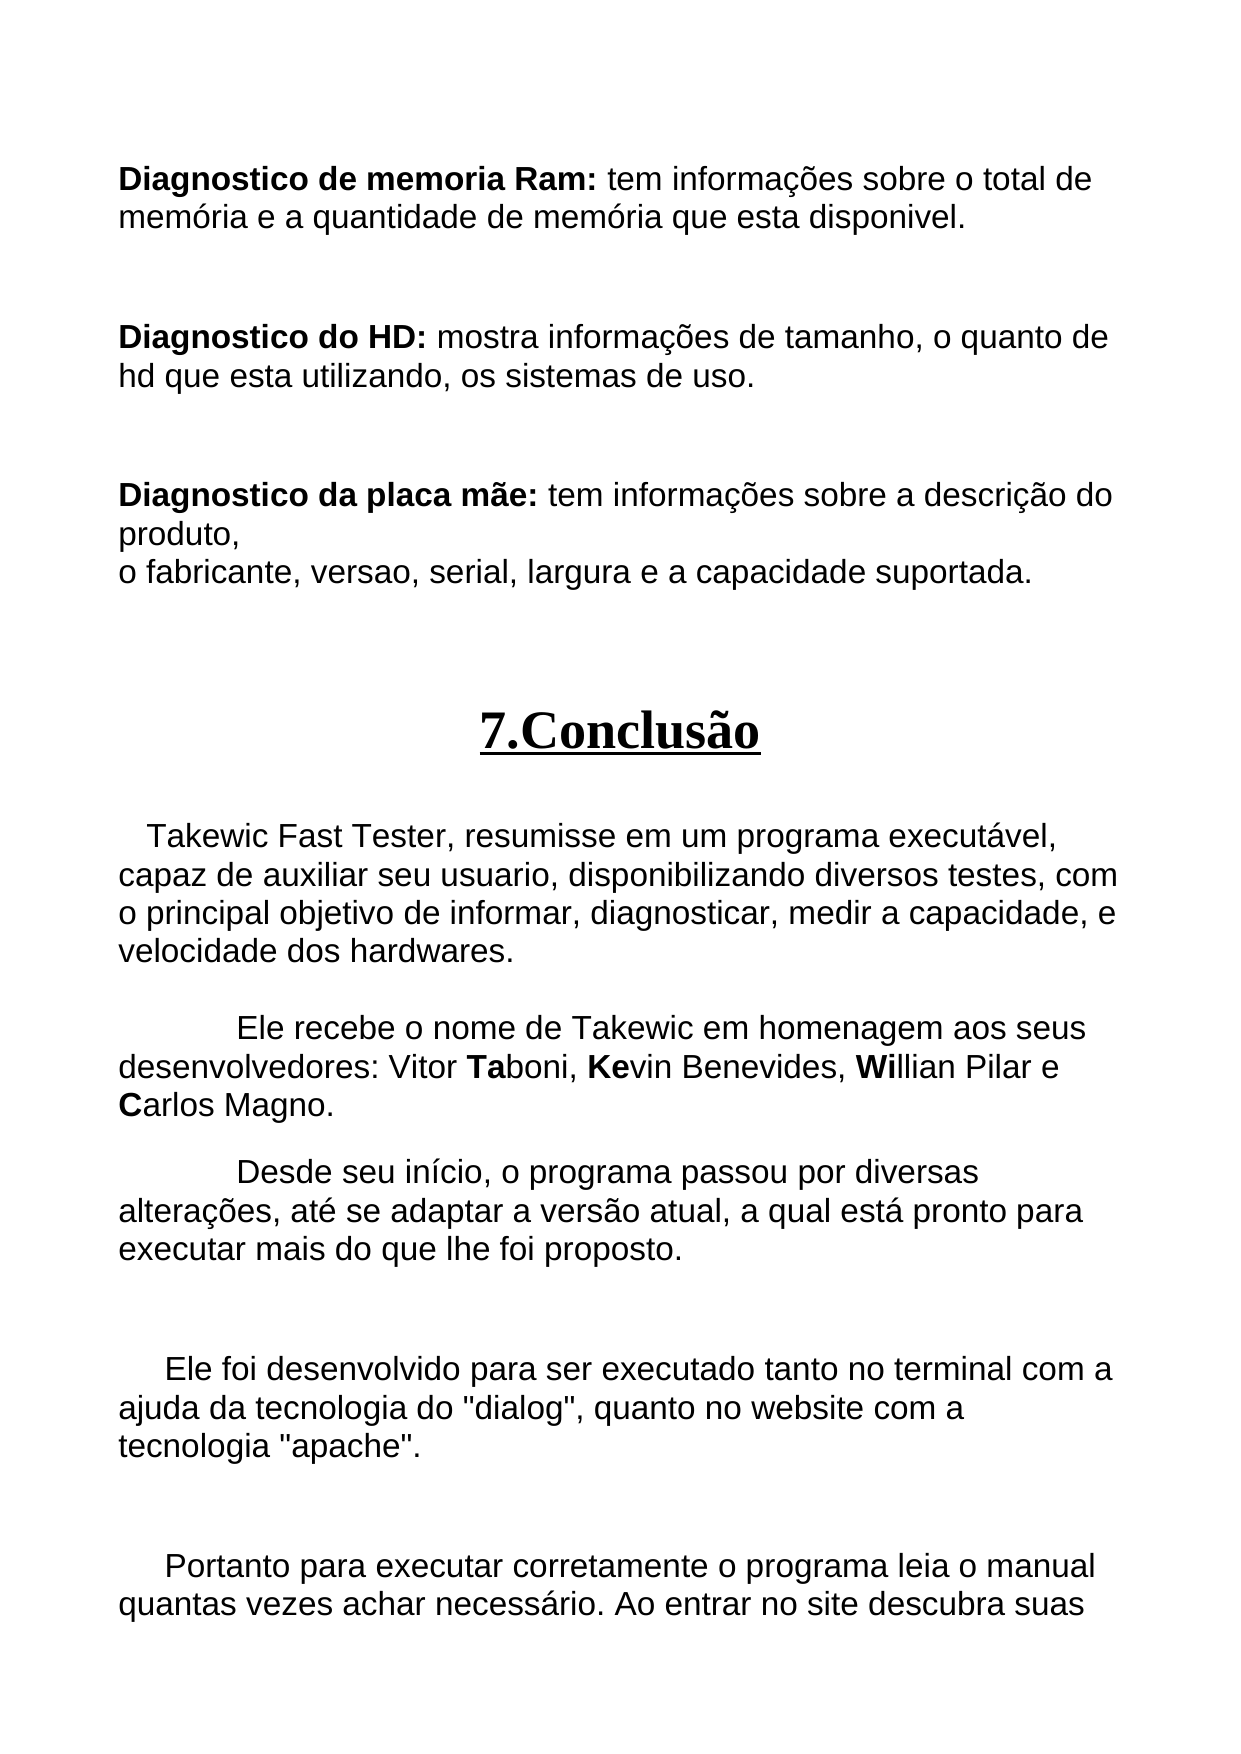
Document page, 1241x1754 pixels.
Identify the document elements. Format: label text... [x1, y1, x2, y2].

text Ele foi desenvolvido para ser executado tanto no terminal com a ajuda da tecnologia do "dialog", quanto no website com a tecnologia "apache". [118, 1349, 1122, 1464]
text Ele recebe o nome de Takewic em homenagem aos seus desenvolvedores: Vitor Taboni, Kevin Benevides, Willian Pilar e Carlos Magno. [118, 1008, 1122, 1124]
text Diagnostico de memoria Ram: tem informações sobre o total de memória e a quantidade de memória que esta disponivel. [118, 159, 1122, 236]
text Takewic Fast Tester, resumisse em um programa executável, capaz de auxiliar seu usuario, disponibilizando diversos testes, com o principal objetivo de informar, diagnosticar, medir a capacidade, e velocidade dos hardwares. [118, 816, 1122, 970]
text o fabricante, versao, serial, largura e a capacidade suportada. [118, 552, 1122, 591]
text 7.Conclusão [118, 698, 1122, 760]
text Diagnostico da placa mãe: tem informações sobre a descrição do produto, [118, 476, 1122, 552]
text Portanto para executar corretamente o programa leia o manual quantas vezes achar necessário. Ao entrar no site descubra suas [118, 1546, 1122, 1623]
text Desde seu início, o programa passou por diversas alterações, até se adaptar a versão atual, a qual está pronto para executar mais do que lhe foi proposto. [118, 1152, 1122, 1268]
text Diagnostico do HD: mostra informações de tamanho, o quanto de hd que esta utilizando, os sistemas de uso. [118, 317, 1122, 394]
